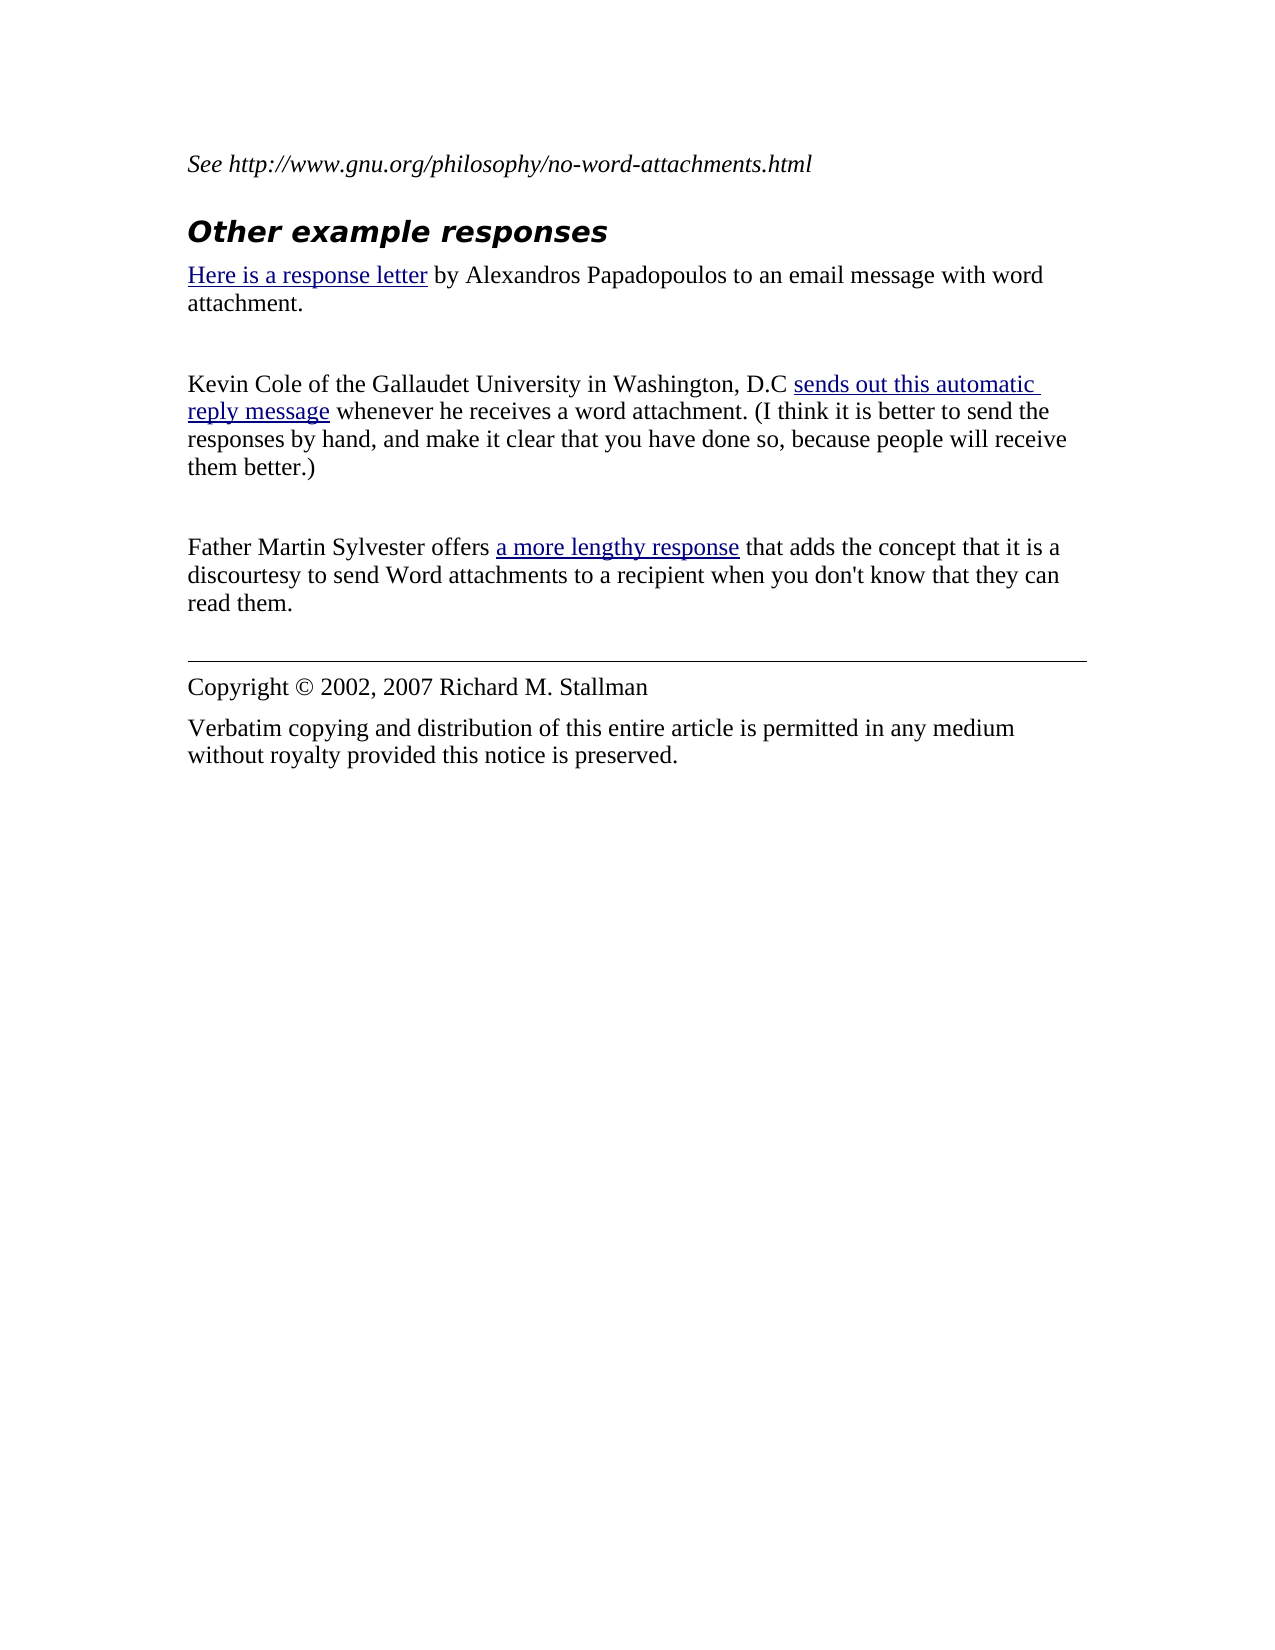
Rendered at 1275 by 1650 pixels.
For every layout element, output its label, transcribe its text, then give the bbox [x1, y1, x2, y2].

text Kevin Cole of the Gallaudet University in Washington, D.C sends out this automatic reply message whenever he receives a word attachment. (I think it is better to send the responses by hand, and make it clear that you have done so, because people will receive them better.) [187, 370, 1087, 481]
text See http://www.gnu.org/philosophy/no-word-attachments.html [187, 150, 1087, 178]
text Verbatim copying and distribution of this entire article is permitted in any medium without royalty provided this notice is preserved. [187, 714, 1087, 769]
text Father Martin Sylvester offers a more lengthy response that adds the concept that it is a discourtesy to send Word attachments to a recipient when you don't know that they can read them. [187, 533, 1087, 616]
text Copyright © 2002, 2007 Richard M. Stallman [187, 673, 1087, 701]
subtitle Other example responses [187, 215, 1087, 249]
text Here is a response letter by Alexandros Papadopoulos to an email message with word attachment. [187, 262, 1087, 317]
